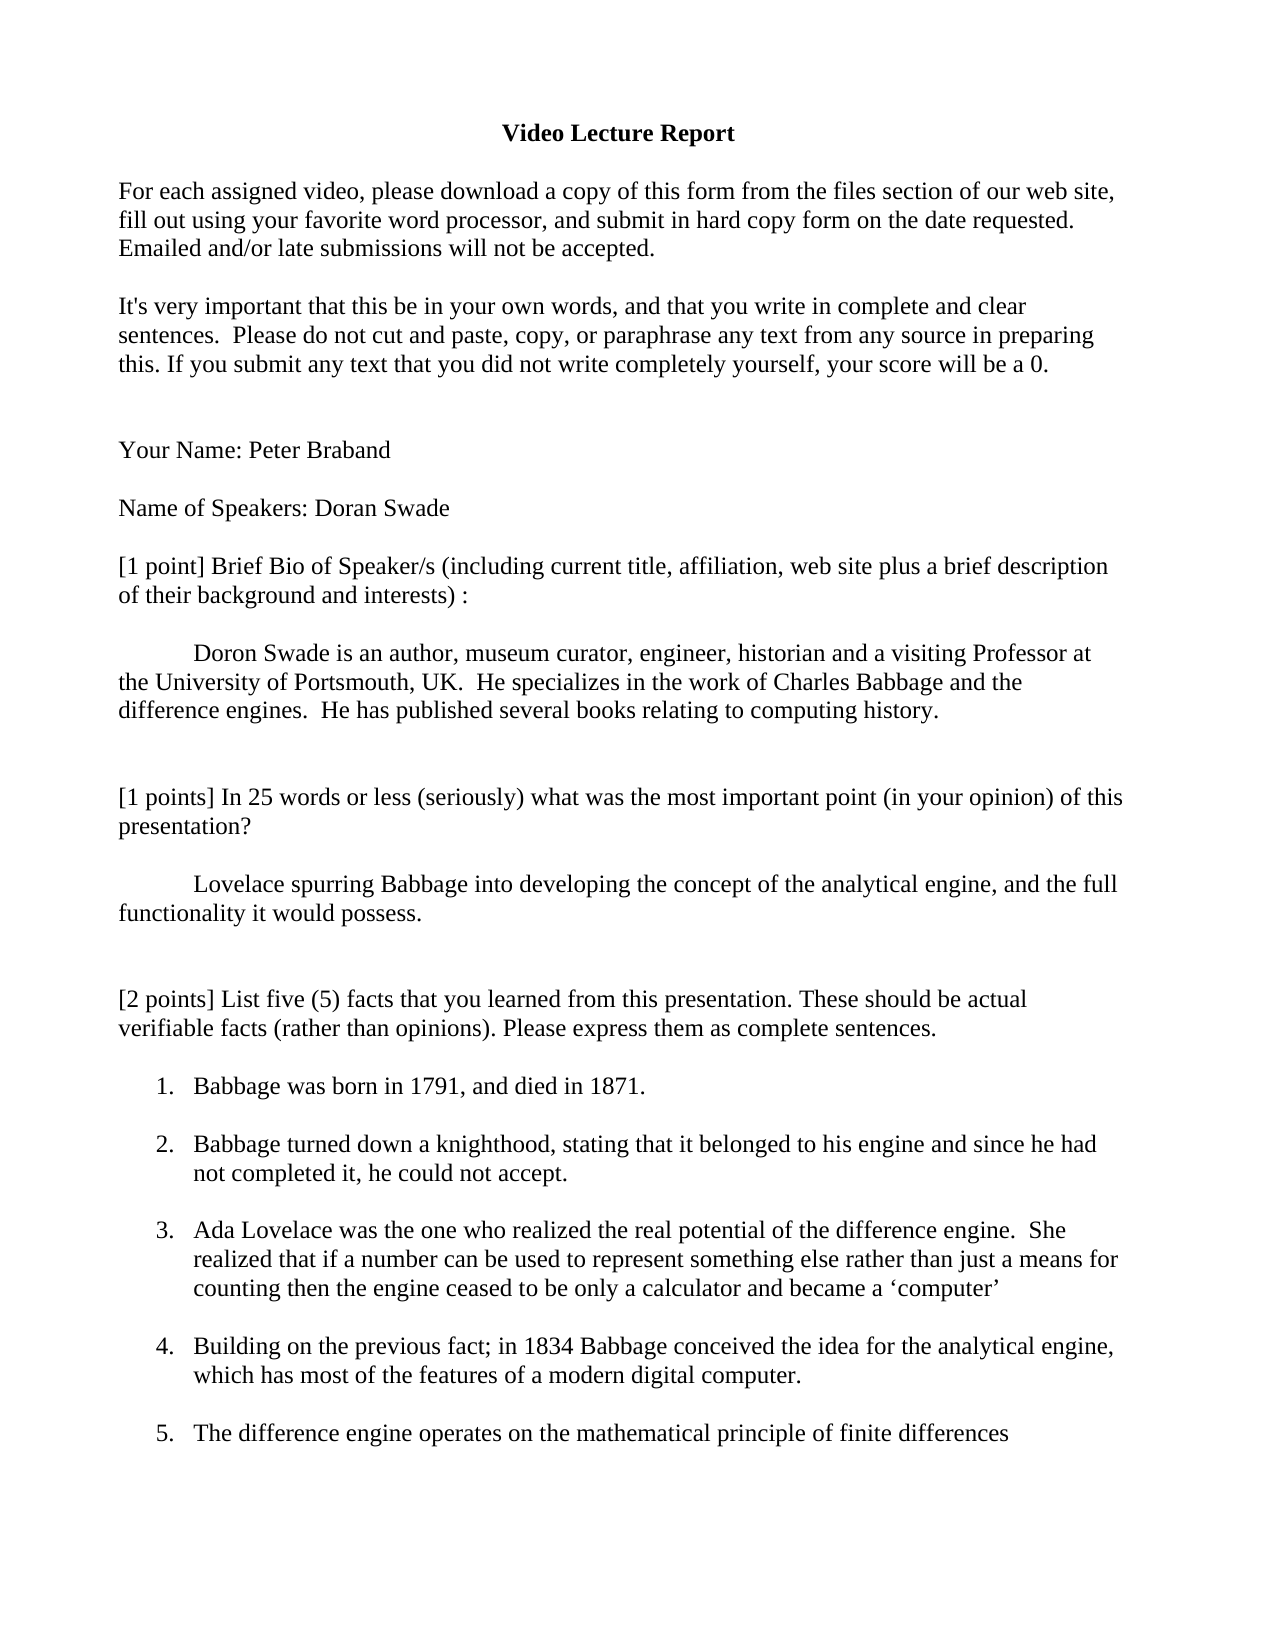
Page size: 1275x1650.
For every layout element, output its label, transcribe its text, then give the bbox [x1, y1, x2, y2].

text For each assigned video, please download a copy of this form from the files section of our web site, fill out using your favorite word processor, and submit in hard copy form on the date requested. Emailed and/or late submissions will not be accepted. [118, 176, 1124, 262]
text Doron Swade is an author, museum curator, engineer, historian and a visiting Professor at the University of Portsmouth, UK. He specializes in the work of Charles Babbage and the difference engines. He has published several books relating to computing history. [118, 638, 1124, 753]
text [1 point] Brief Bio of Speaker/s (including current title, affiliation, web site plus a brief description of their background and interests) : [118, 551, 1124, 609]
list Babbage turned down a knighthood, stating that it belonged to his engine and since he had not completed it, he could not accept. [156, 1129, 1124, 1186]
text Video Lecture Report [118, 118, 1124, 147]
text Name of Speakers: Doran Swade [0, 493, 1124, 522]
text Lovelace spurring Babbage into developing the concept of the analytical engine, and the full functionality it would possess. [118, 869, 1124, 955]
text It's very important that this be in your own words, and that you write in complete and clear sentences. Please do not cut and paste, copy, or paraphrase any text from any source in preparing this. If you submit any text that you did not write completely yourself, your score will be a 0. [118, 291, 1124, 406]
text [1 points] In 25 words or less (seriously) what was the most important point (in your opinion) of this presentation? [118, 782, 1124, 840]
list Ada Lovelace was the one who realized the real potential of the difference engine. She realized that if a number can be used to represent something else rather than just a means for counting then the engine ceased to be only a calculator and became a ‘computer’ [156, 1216, 1124, 1302]
text [2 points] List five (5) facts that you learned from this presentation. These should be actual verifiable facts (rather than opinions). Please express them as complete sentences. [118, 984, 1124, 1042]
text Your Name: Peter Braband [118, 436, 1124, 464]
list Babbage was born in 1791, and died in 1871. [156, 1071, 1124, 1100]
list The difference engine operates on the mathematical principle of finite differences [156, 1418, 1124, 1446]
list Building on the previous fact; in 1834 Babbage conceived the idea for the analytical engine, which has most of the features of a modern digital computer. [156, 1331, 1124, 1388]
